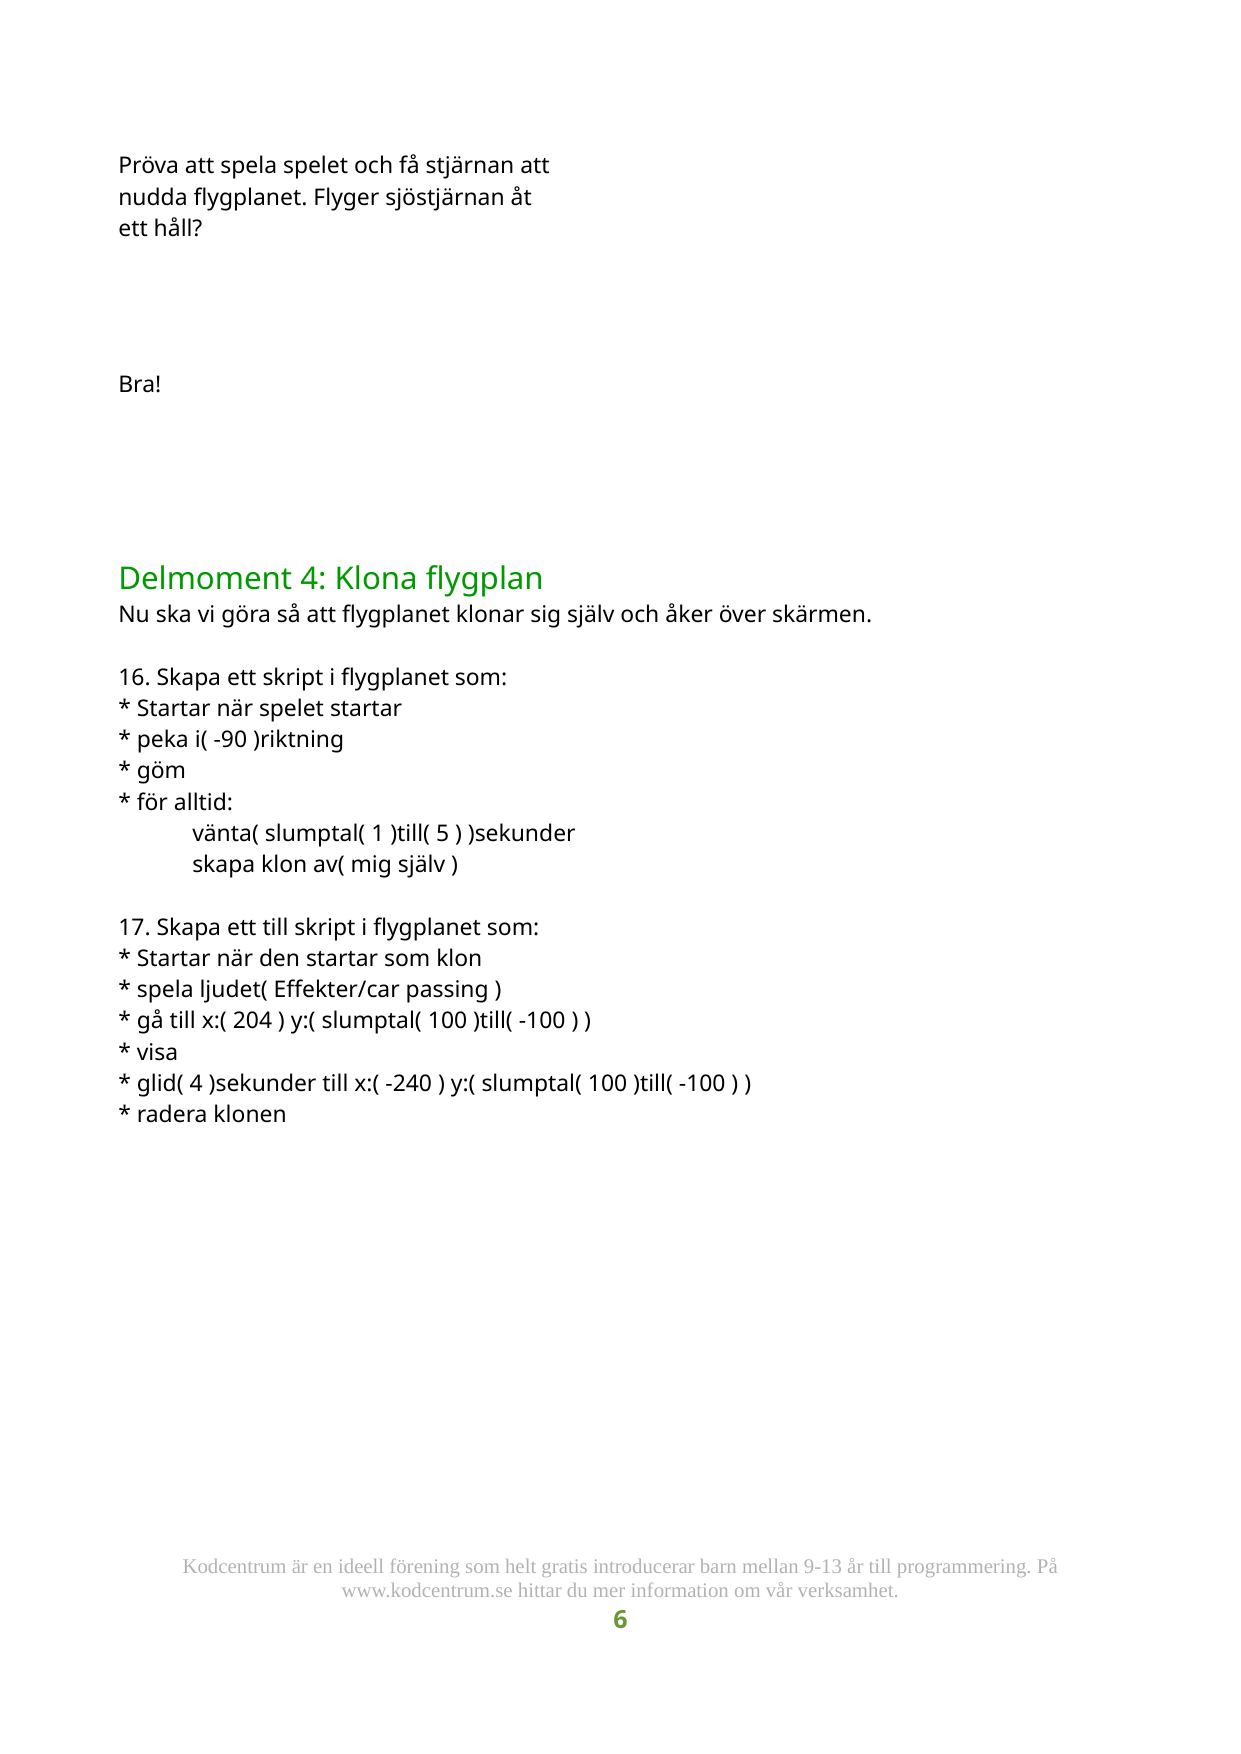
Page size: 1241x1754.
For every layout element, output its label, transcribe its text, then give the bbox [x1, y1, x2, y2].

text Nu ska vi göra så att flygplanet klonar sig själv och åker över skärmen. [118, 598, 1122, 629]
text 16. Skapa ett skript i flygplanet som: [118, 661, 1122, 692]
text * göm * för alltid: [118, 754, 1122, 817]
text Delmoment 4: Klona flygplan [118, 556, 1122, 598]
text * spela ljudet( Effekter/car passing ) [118, 973, 1122, 1004]
text * Startar när spelet startar * peka i( -90 )riktning [118, 692, 1122, 754]
text ett håll? [118, 212, 1122, 243]
text * Startar när den startar som klon [118, 942, 1122, 973]
text Pröva att spela spelet och få stjärnan att [118, 149, 1122, 181]
text Bra! [118, 368, 1122, 399]
text * gå till x:( 204 ) y:( slumptal( 100 )till( -100 ) ) [118, 1004, 1122, 1036]
text nudda flygplanet. Flyger sjöstjärnan åt [118, 181, 1122, 212]
text * glid( 4 )sekunder till x:( -240 ) y:( slumptal( 100 )till( -100 ) ) [118, 1067, 1122, 1098]
text skapa klon av( mig själv ) [118, 848, 1122, 879]
text * visa [118, 1036, 1122, 1067]
text * radera klonen [118, 1098, 1122, 1129]
text vänta( slumptal( 1 )till( 5 ) )sekunder [118, 817, 1122, 848]
text 17. Skapa ett till skript i flygplanet som: [118, 911, 1122, 942]
